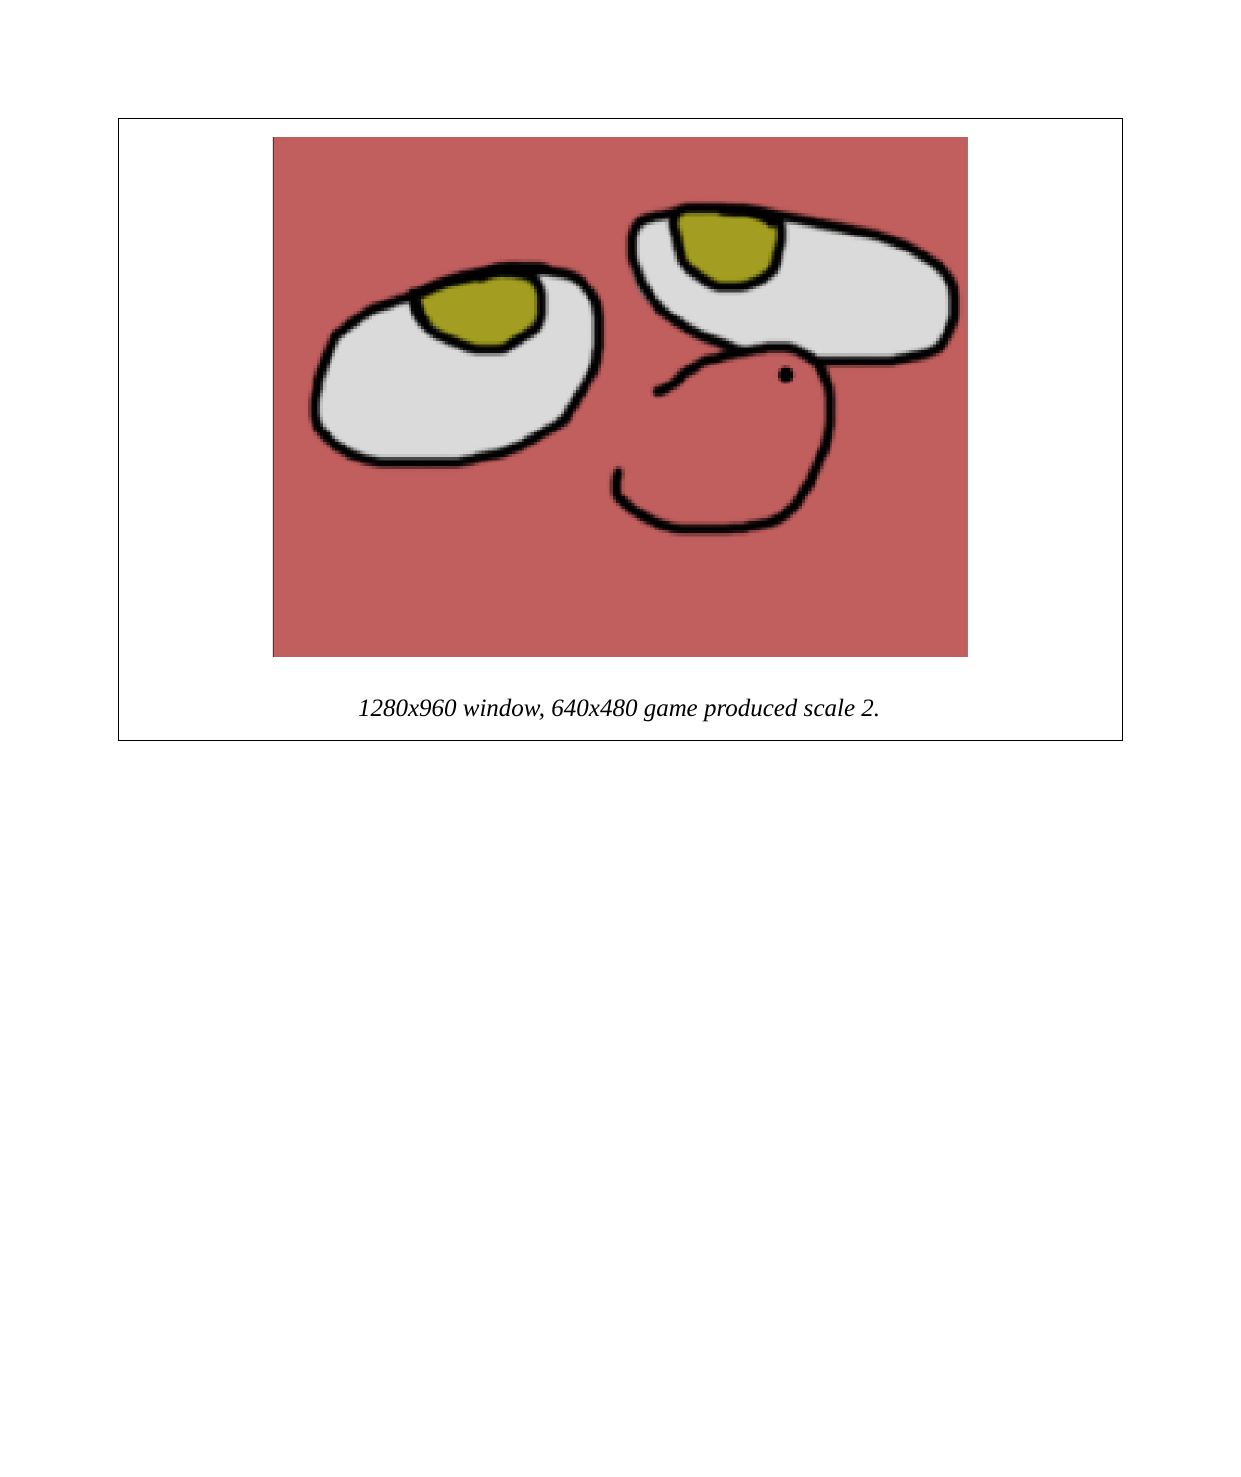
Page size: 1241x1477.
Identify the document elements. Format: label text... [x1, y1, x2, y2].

table_cell [119, 119, 1122, 675]
picture [272, 137, 968, 657]
table_cell 1280x960 window, 640x480 game produced scale 2. [119, 675, 1122, 740]
